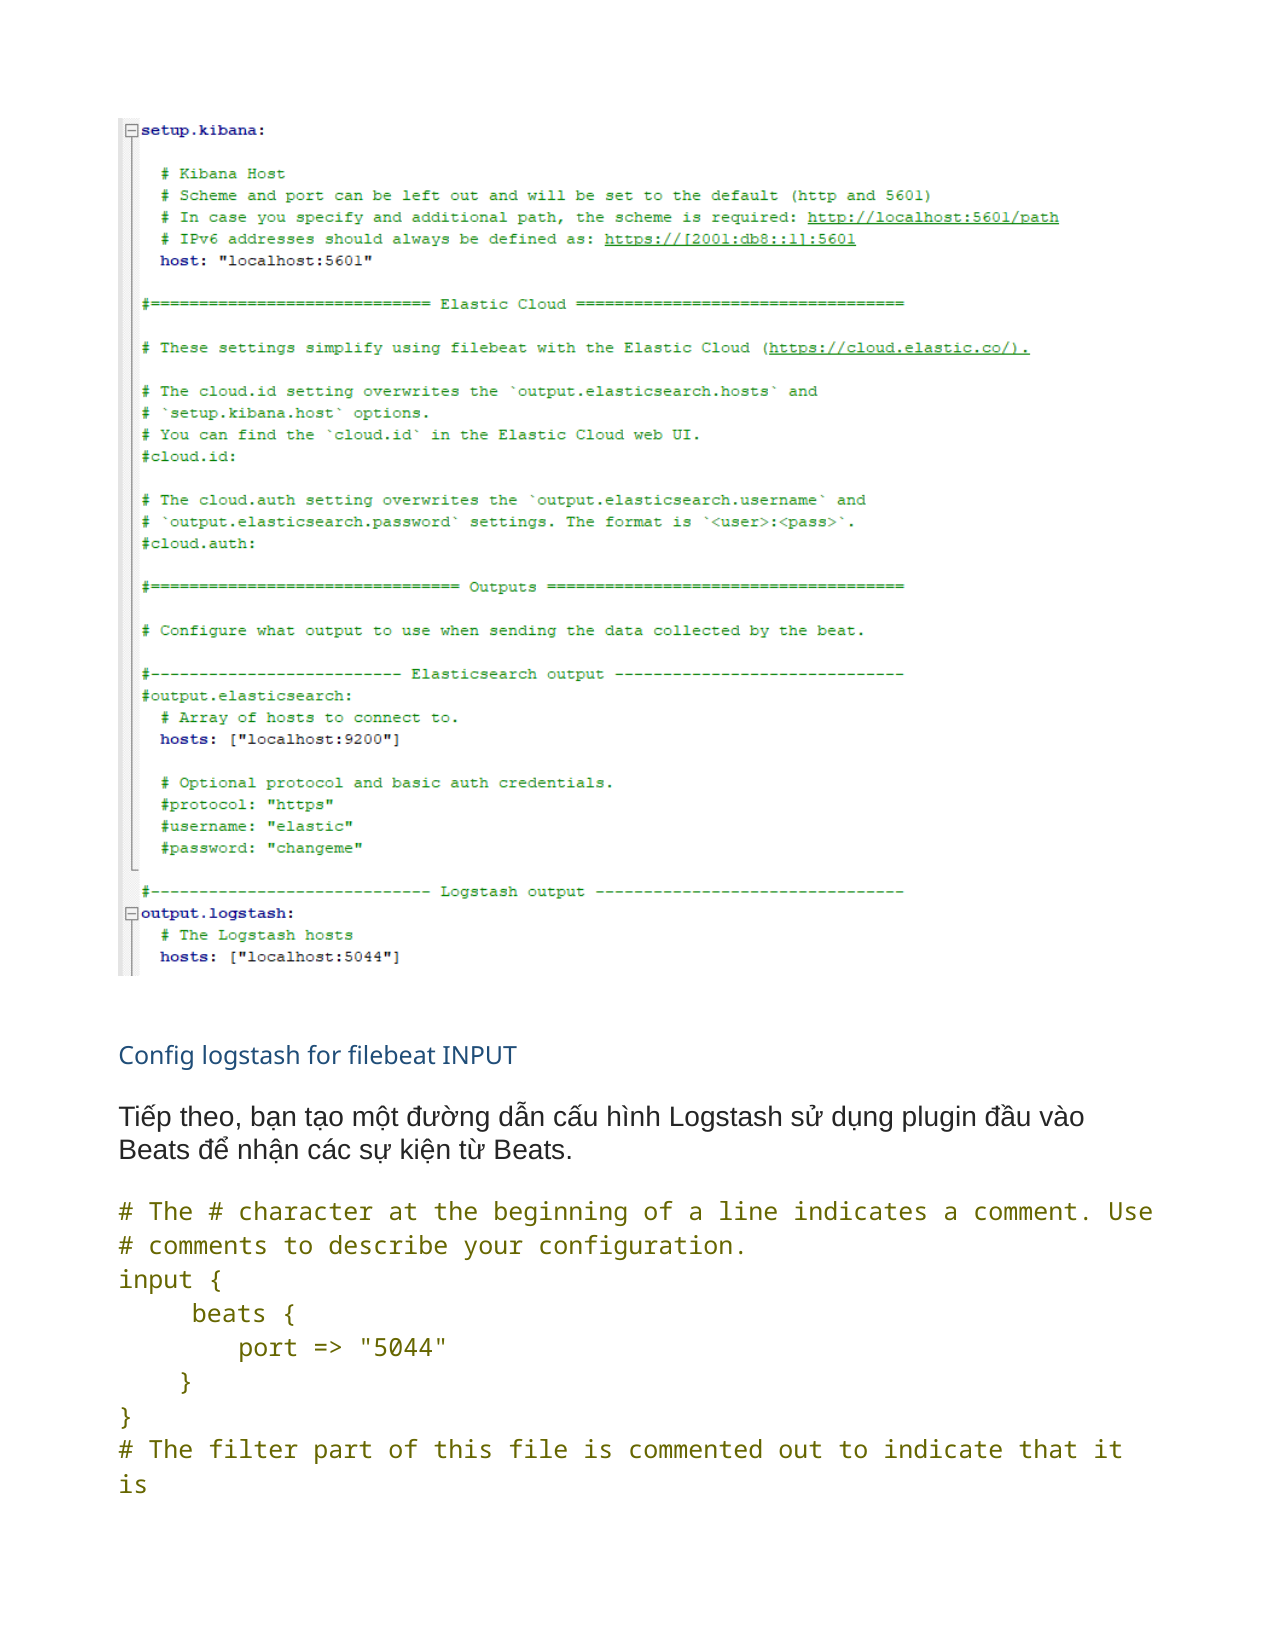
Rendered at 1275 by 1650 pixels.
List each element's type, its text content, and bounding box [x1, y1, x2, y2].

text input { [118, 1262, 1157, 1296]
text } [118, 1398, 1157, 1432]
text # comments to describe your configuration. [118, 1228, 1157, 1262]
text Tiếp theo, bạn tạo một đường dẫn cấu hình Logstash sử dụng plugin đầu vào Beats để nhận các sự kiện từ Beats. [118, 1100, 1157, 1165]
text beats { [118, 1296, 1157, 1330]
text # The # character at the beginning of a line indicates a comment. Use [118, 1194, 1157, 1228]
subtitle Config logstash for filebeat INPUT [118, 1037, 1157, 1071]
text } [118, 1364, 1157, 1398]
text port => "5044" [118, 1330, 1157, 1364]
text # The filter part of this file is commented out to indicate that it is [118, 1432, 1157, 1500]
